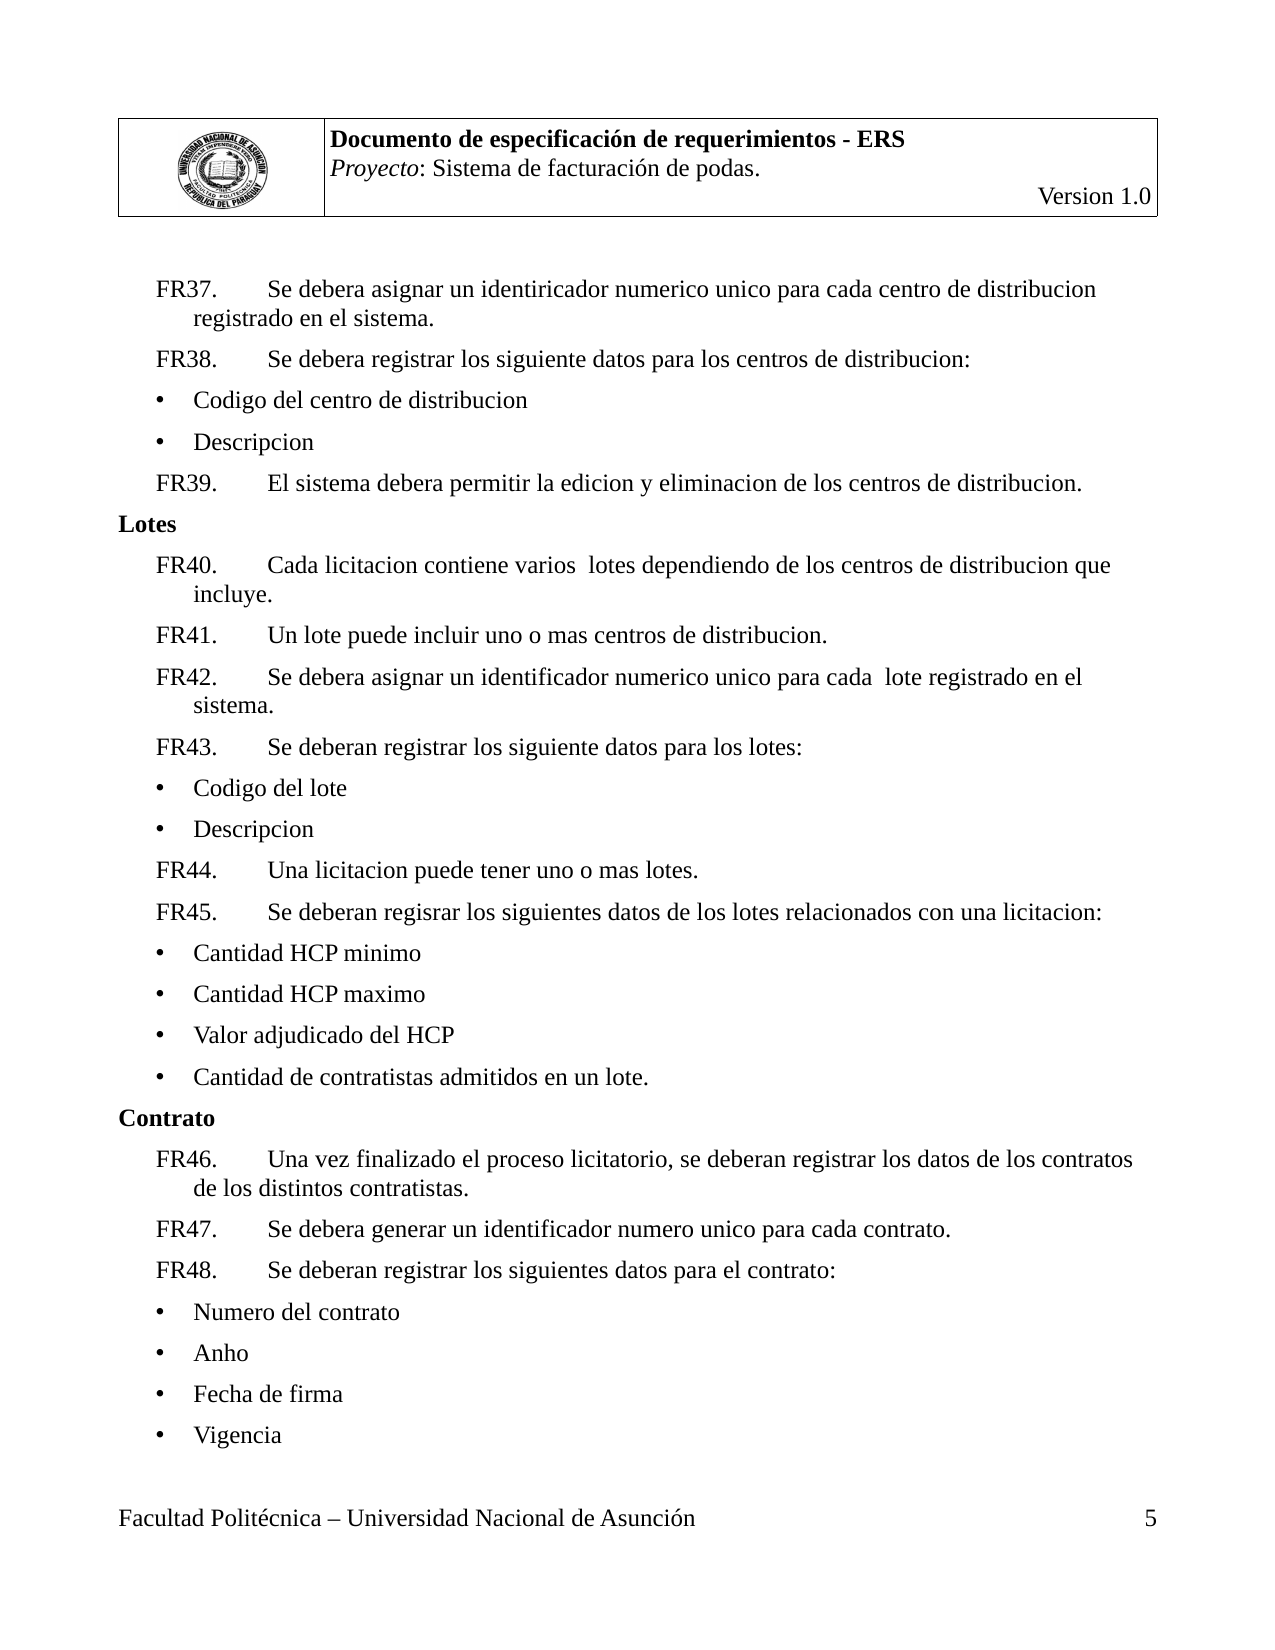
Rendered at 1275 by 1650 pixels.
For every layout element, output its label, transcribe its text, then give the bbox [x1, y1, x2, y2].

list Codigo del lote [156, 773, 1157, 802]
list Se debera generar un identificador numero unico para cada contrato. [156, 1214, 1157, 1243]
list Vigencia [156, 1421, 1157, 1449]
list Se deberan regisrar los siguientes datos de los lotes relacionados con una licitacion: [156, 897, 1157, 926]
list Fecha de firma [156, 1379, 1157, 1408]
list Una vez finalizado el proceso licitatorio, se deberan registrar los datos de los contratos de los distintos contratistas. [156, 1144, 1157, 1202]
list Descripcion [156, 427, 1157, 456]
list Numero del contrato [156, 1297, 1157, 1326]
list Se deberan registrar los siguientes datos para el contrato: [156, 1256, 1157, 1284]
list Cantidad HCP maximo [156, 979, 1157, 1008]
list Se debera asignar un identiricador numerico unico para cada centro de distribucion registrado en el sistema. [156, 274, 1157, 332]
list Cantidad HCP minimo [156, 938, 1157, 967]
list Un lote puede incluir uno o mas centros de distribucion. [156, 621, 1157, 649]
list Se debera registrar los siguiente datos para los centros de distribucion: [156, 344, 1157, 373]
list Anho [156, 1338, 1157, 1367]
list Una licitacion puede tener uno o mas lotes. [156, 856, 1157, 884]
list El sistema debera permitir la edicion y eliminacion de los centros de distribucion. [156, 468, 1157, 497]
list Descripcion [156, 814, 1157, 843]
list Se debera asignar un identificador numerico unico para cada lote registrado en el sistema. [156, 662, 1157, 719]
list Valor adjudicado del HCP [156, 1021, 1157, 1049]
picture [177, 130, 271, 213]
text Lotes [118, 509, 1157, 538]
list Codigo del centro de distribucion [156, 386, 1157, 414]
list Cada licitacion contiene varios lotes dependiendo de los centros de distribucion que incluye. [156, 551, 1157, 608]
text Contrato [118, 1103, 1157, 1132]
list Cantidad de contratistas admitidos en un lote. [156, 1062, 1157, 1091]
list Se deberan registrar los siguiente datos para los lotes: [156, 732, 1157, 761]
